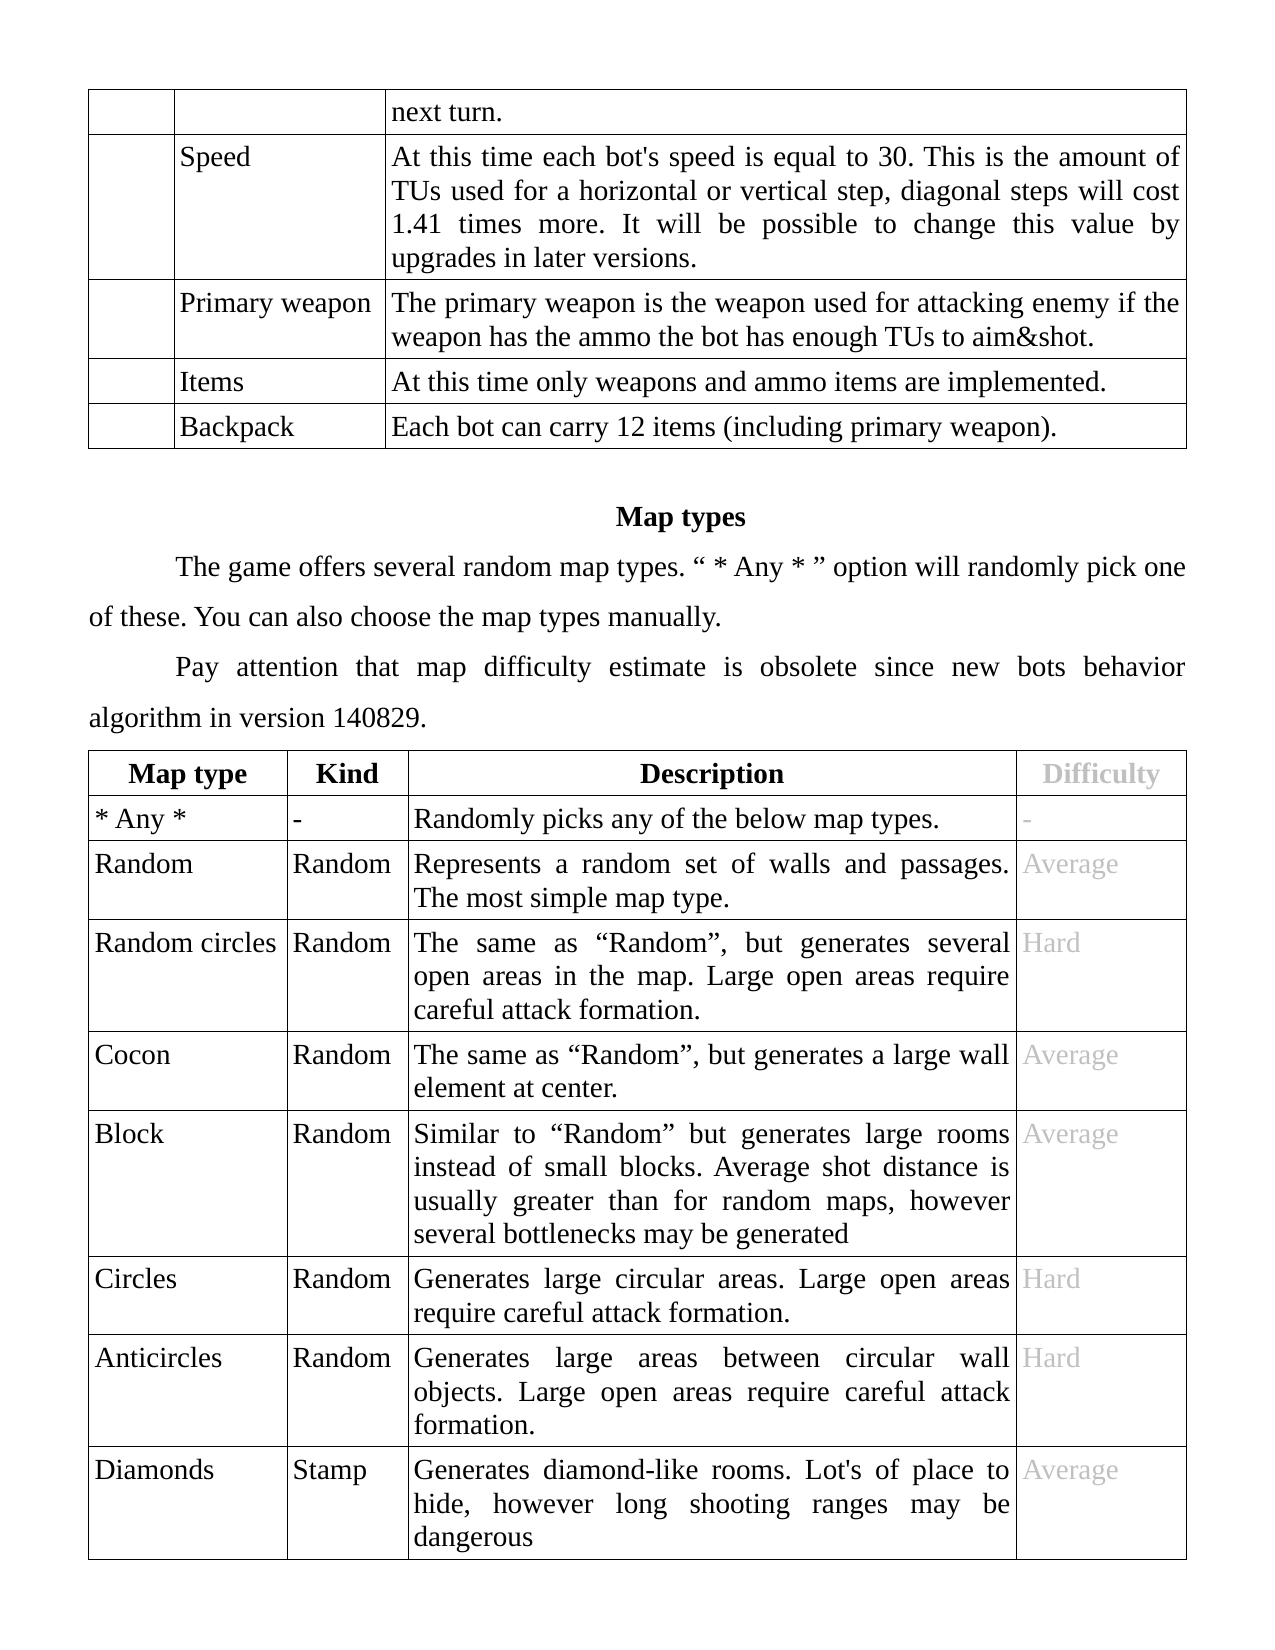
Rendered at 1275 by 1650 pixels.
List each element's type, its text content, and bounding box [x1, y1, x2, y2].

table_cell Average [1017, 841, 1186, 919]
table_cell Circles [89, 1257, 287, 1334]
table_cell * Any * [89, 796, 287, 840]
table_cell Random [288, 920, 408, 1031]
table_cell Speed [175, 135, 385, 279]
text The game offers several random map types. “ * Any * ” option will randomly pick one of these. You can also choose the map types manually. [88, 549, 1186, 633]
table_header Kind [288, 751, 408, 795]
table_cell Randomly picks any of the below map types. [409, 796, 1016, 840]
table_cell Random [89, 841, 287, 919]
table_cell Block [89, 1111, 287, 1256]
table_cell The primary weapon is the weapon used for attacking enemy if the weapon has the ammo the bot has enough TUs to aim&shot. [386, 280, 1186, 358]
table_cell Anticircles [89, 1335, 287, 1446]
table_cell Average [1017, 1032, 1186, 1110]
table_cell Stamp [288, 1447, 408, 1559]
table_cell Generates large circular areas. Large open areas require careful attack formation. [409, 1257, 1016, 1334]
table_cell The same as “Random”, but generates several open areas in the map. Large open areas require careful attack formation. [409, 920, 1016, 1031]
table_cell The same as “Random”, but generates a large wall element at center. [409, 1032, 1016, 1110]
table_cell At this time only weapons and ammo items are implemented. [386, 359, 1186, 403]
table_cell Diamonds [89, 1447, 287, 1559]
table_cell [89, 280, 174, 358]
table_cell Hard [1017, 920, 1186, 1031]
table_cell At this time each bot's speed is equal to 30. This is the amount of TUs used for a horizontal or vertical step, diagonal steps will cost 1.41 times more. It will be possible to change this value by upgrades in later versions. [386, 135, 1186, 279]
table_cell Primary weapon [175, 280, 385, 358]
table_cell Average [1017, 1447, 1186, 1559]
table_cell Represents a random set of walls and passages. The most simple map type. [409, 841, 1016, 919]
table_cell next turn. [386, 90, 1186, 134]
table_cell - [288, 796, 408, 840]
table_cell Random [288, 1111, 408, 1256]
table_cell Random circles [89, 920, 287, 1031]
table_cell Random [288, 841, 408, 919]
table_header Map type [89, 751, 287, 795]
table_cell [89, 404, 174, 448]
table_cell Items [175, 359, 385, 403]
table_cell [89, 90, 174, 134]
table_cell Similar to “Random” but generates large rooms instead of small blocks. Average shot distance is usually greater than for random maps, however several bottlenecks may be generated [409, 1111, 1016, 1256]
table_cell Hard [1017, 1257, 1186, 1334]
table_cell Backpack [175, 404, 385, 448]
table_cell Each bot can carry 12 items (including primary weapon). [386, 404, 1186, 448]
table_cell [89, 135, 174, 279]
table_header Description [409, 751, 1016, 795]
table_cell - [1017, 796, 1186, 840]
text Map types [88, 499, 1186, 532]
table_cell [175, 90, 385, 134]
table_cell [89, 359, 174, 403]
table_cell Random [288, 1335, 408, 1446]
table_cell Cocon [89, 1032, 287, 1110]
table_cell Random [288, 1032, 408, 1110]
table_cell Average [1017, 1111, 1186, 1256]
table_cell Random [288, 1257, 408, 1334]
text Pay attention that map difficulty estimate is obsolete since new bots behavior algorithm in version 140829. [88, 649, 1186, 733]
table_cell Generates diamond-like rooms. Lot's of place to hide, however long shooting ranges may be dangerous [409, 1447, 1016, 1559]
table_header Difficulty [1017, 751, 1186, 795]
table_cell Hard [1017, 1335, 1186, 1446]
table_cell Generates large areas between circular wall objects. Large open areas require careful attack formation. [409, 1335, 1016, 1446]
